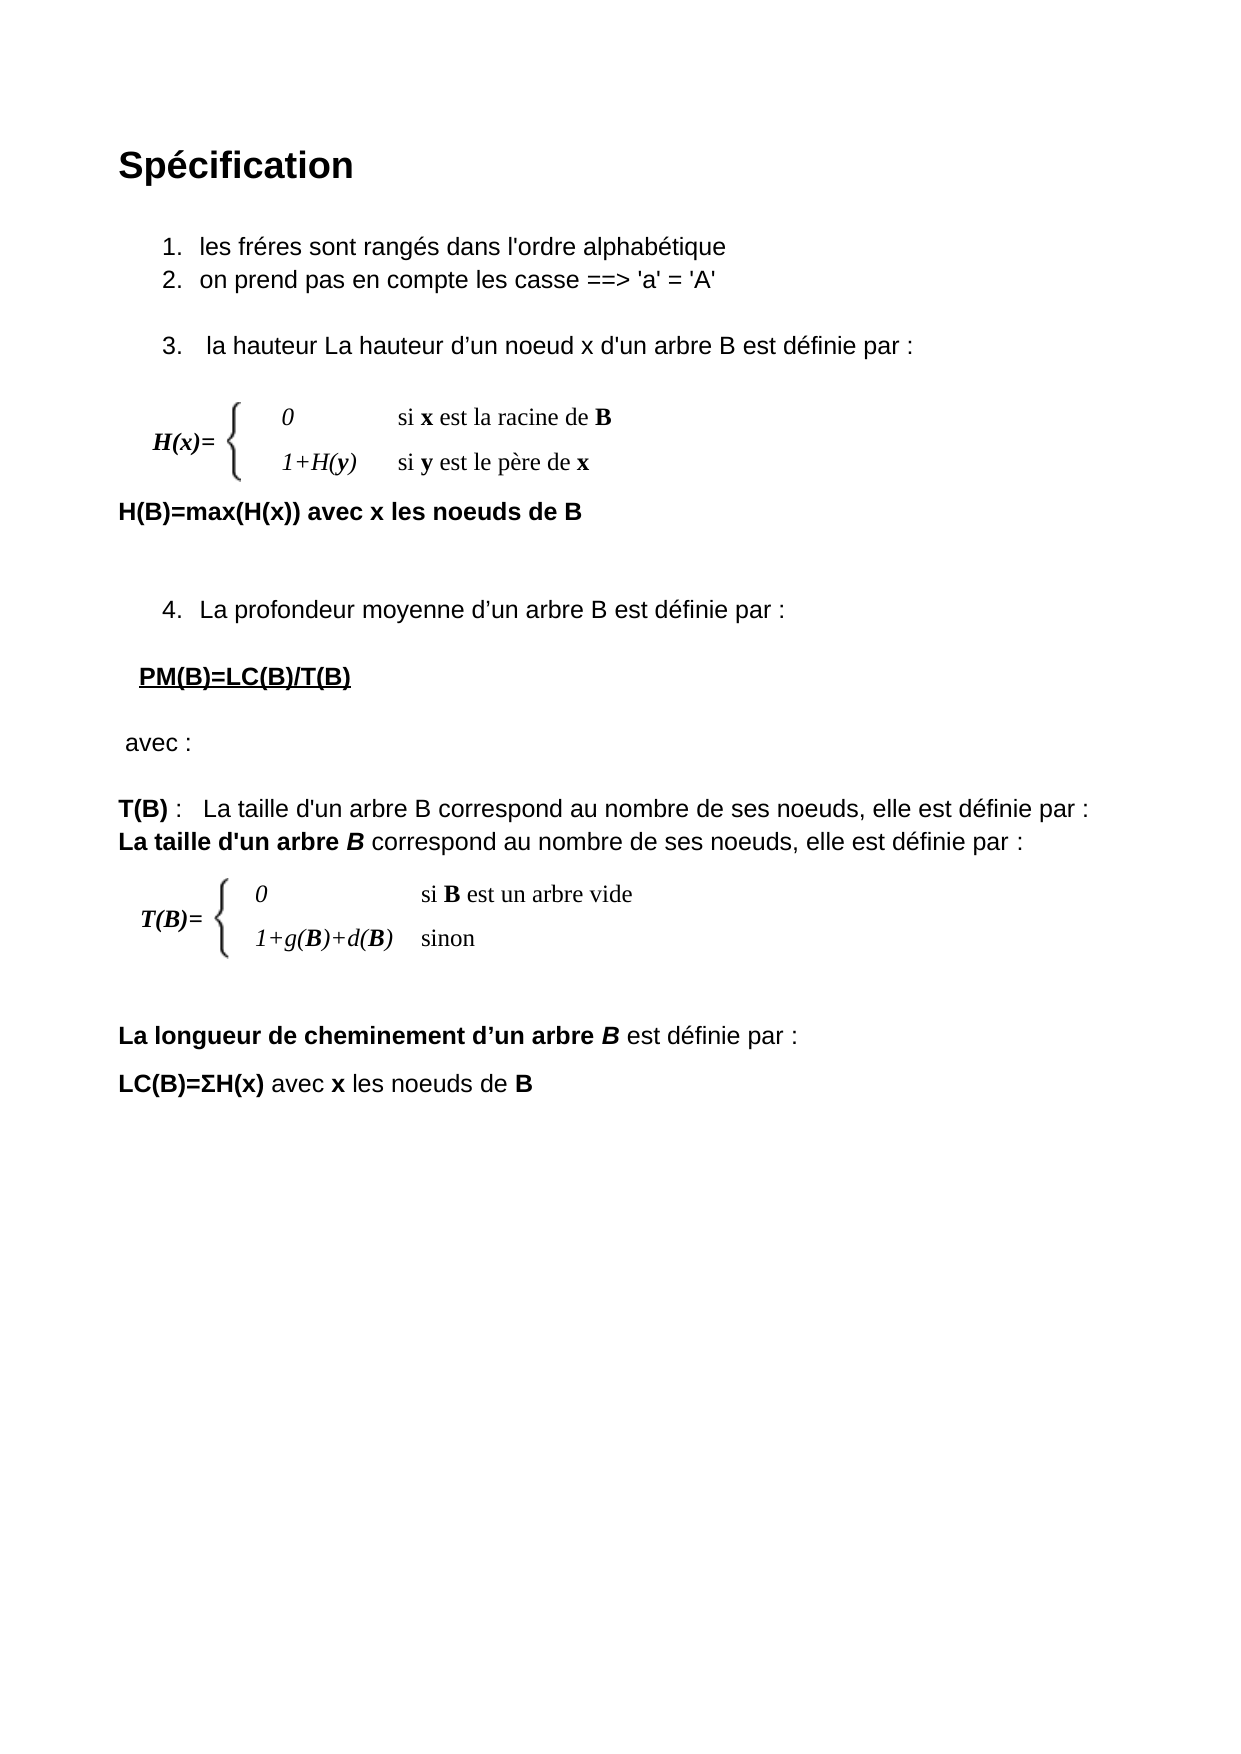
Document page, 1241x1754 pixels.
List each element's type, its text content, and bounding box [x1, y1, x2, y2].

table_header 0 [277, 398, 393, 436]
text LC(B)=ΣH(x) avec x les noeuds de B [118, 1068, 1122, 1097]
table_header T(B)= [118, 874, 209, 963]
text H(B)=max(H(x)) avec x les noeuds de B [118, 496, 1122, 525]
text La longueur de cheminement d’un arbre B est définie par : [118, 1021, 1122, 1050]
text avec : [118, 728, 1122, 756]
table_header [210, 874, 250, 963]
list les fréres sont rangés dans l'ordre alphabétique [162, 232, 1122, 261]
subtitle Spécification [118, 143, 1122, 187]
text T(B) : La taille d'un arbre B correspond au nombre de ses noeuds, elle est définie par : [118, 794, 1122, 822]
picture [226, 402, 241, 482]
table_cell 1+H(y) [277, 436, 393, 486]
table_header 0 [250, 874, 416, 912]
table_cell si y est le père de x [393, 436, 649, 486]
list La profondeur moyenne d’un arbre B est définie par : [162, 596, 1122, 624]
list on prend pas en compte les casse ==> 'a' = 'A' [162, 265, 1122, 294]
list la hauteur La hauteur d’un noeud x d'un arbre B est définie par : [162, 331, 1122, 360]
table_header si x est la racine de B [393, 398, 649, 436]
picture [214, 878, 229, 959]
table_header H(x)= [118, 398, 222, 486]
text PM(B)=LC(B)/T(B) [118, 662, 1122, 690]
table_cell 1+g(B)+d(B) [250, 913, 416, 963]
table_header [222, 398, 277, 486]
table_cell sinon [416, 913, 656, 963]
text La taille d'un arbre B correspond au nombre de ses noeuds, elle est définie par : [118, 827, 1122, 855]
table_header si B est un arbre vide [416, 874, 656, 912]
